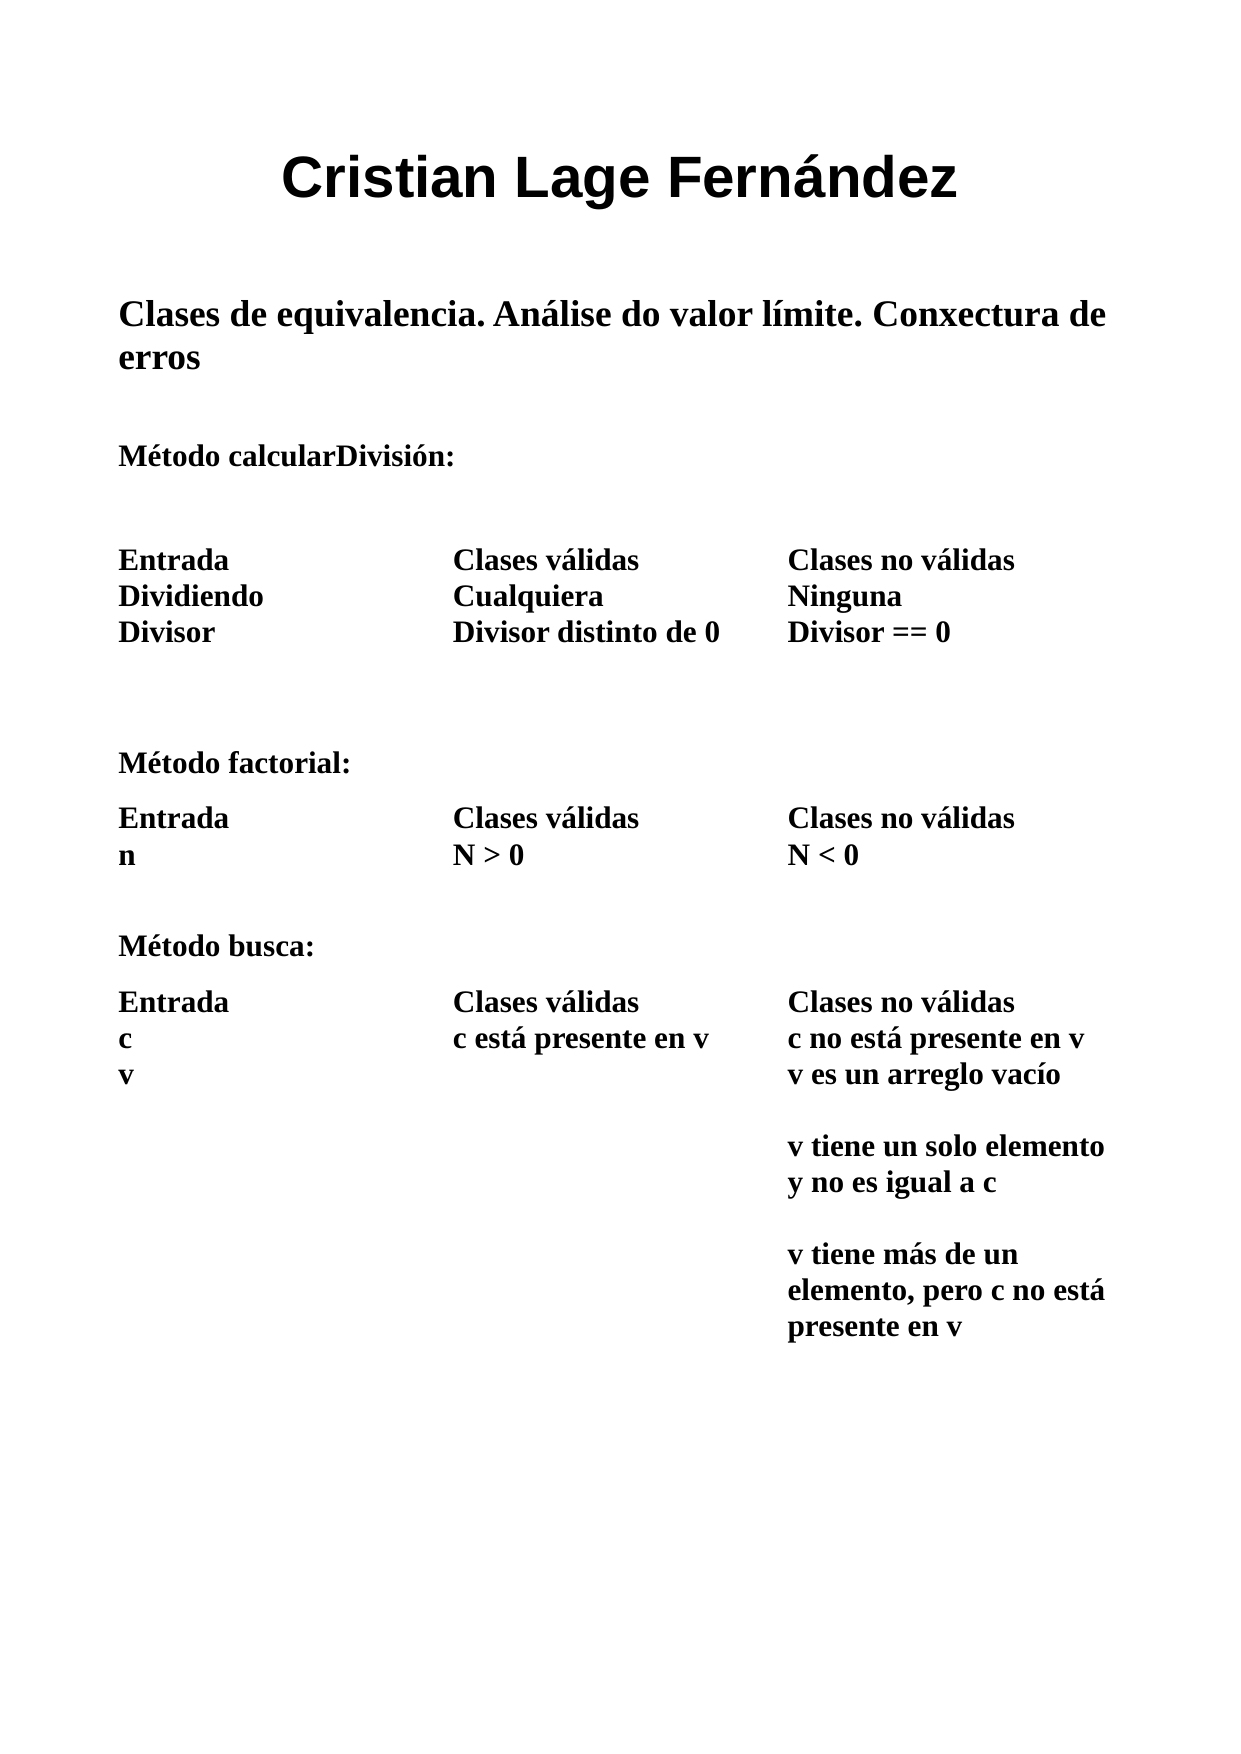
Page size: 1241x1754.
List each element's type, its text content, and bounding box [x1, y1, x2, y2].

table_cell [453, 1055, 787, 1343]
table_header Clases válidas [453, 541, 787, 577]
table_cell v es un arreglo vacío v tiene un solo elemento y no es igual a c v tiene más de un elemento, pero c no está presente en v [788, 1055, 1122, 1343]
table_cell Dividiendo [118, 577, 453, 613]
table_cell Ninguna [788, 577, 1122, 613]
table_cell n [118, 836, 453, 872]
text Método calcularDivisión: [118, 437, 1122, 473]
table_header Clases válidas [453, 983, 787, 1019]
table_header Clases no válidas [788, 983, 1122, 1019]
text Método factorial: [118, 744, 1122, 780]
table_header Entrada [118, 983, 453, 1019]
table_cell Divisor [118, 613, 453, 649]
table_header Entrada [118, 800, 453, 836]
table_cell N > 0 [453, 836, 787, 872]
text Método busca: [118, 927, 1122, 963]
title Cristian Lage Fernández [118, 143, 1122, 210]
table_header Clases válidas [453, 800, 787, 836]
table_cell c está presente en v [453, 1019, 787, 1055]
table_header Entrada [118, 541, 453, 577]
table_header Clases no válidas [788, 541, 1122, 577]
table_cell N < 0 [788, 836, 1122, 872]
table_cell Cualquiera [453, 577, 787, 613]
subtitle Clases de equivalencia. Análise do valor límite. Conxectura de erros [118, 291, 1122, 377]
table_header Clases no válidas [788, 800, 1122, 836]
table_cell Divisor distinto de 0 [453, 613, 787, 649]
table_cell v [118, 1055, 453, 1343]
table_cell c no está presente en v [788, 1019, 1122, 1055]
table_cell Divisor == 0 [788, 613, 1122, 649]
table_cell c [118, 1019, 453, 1055]
